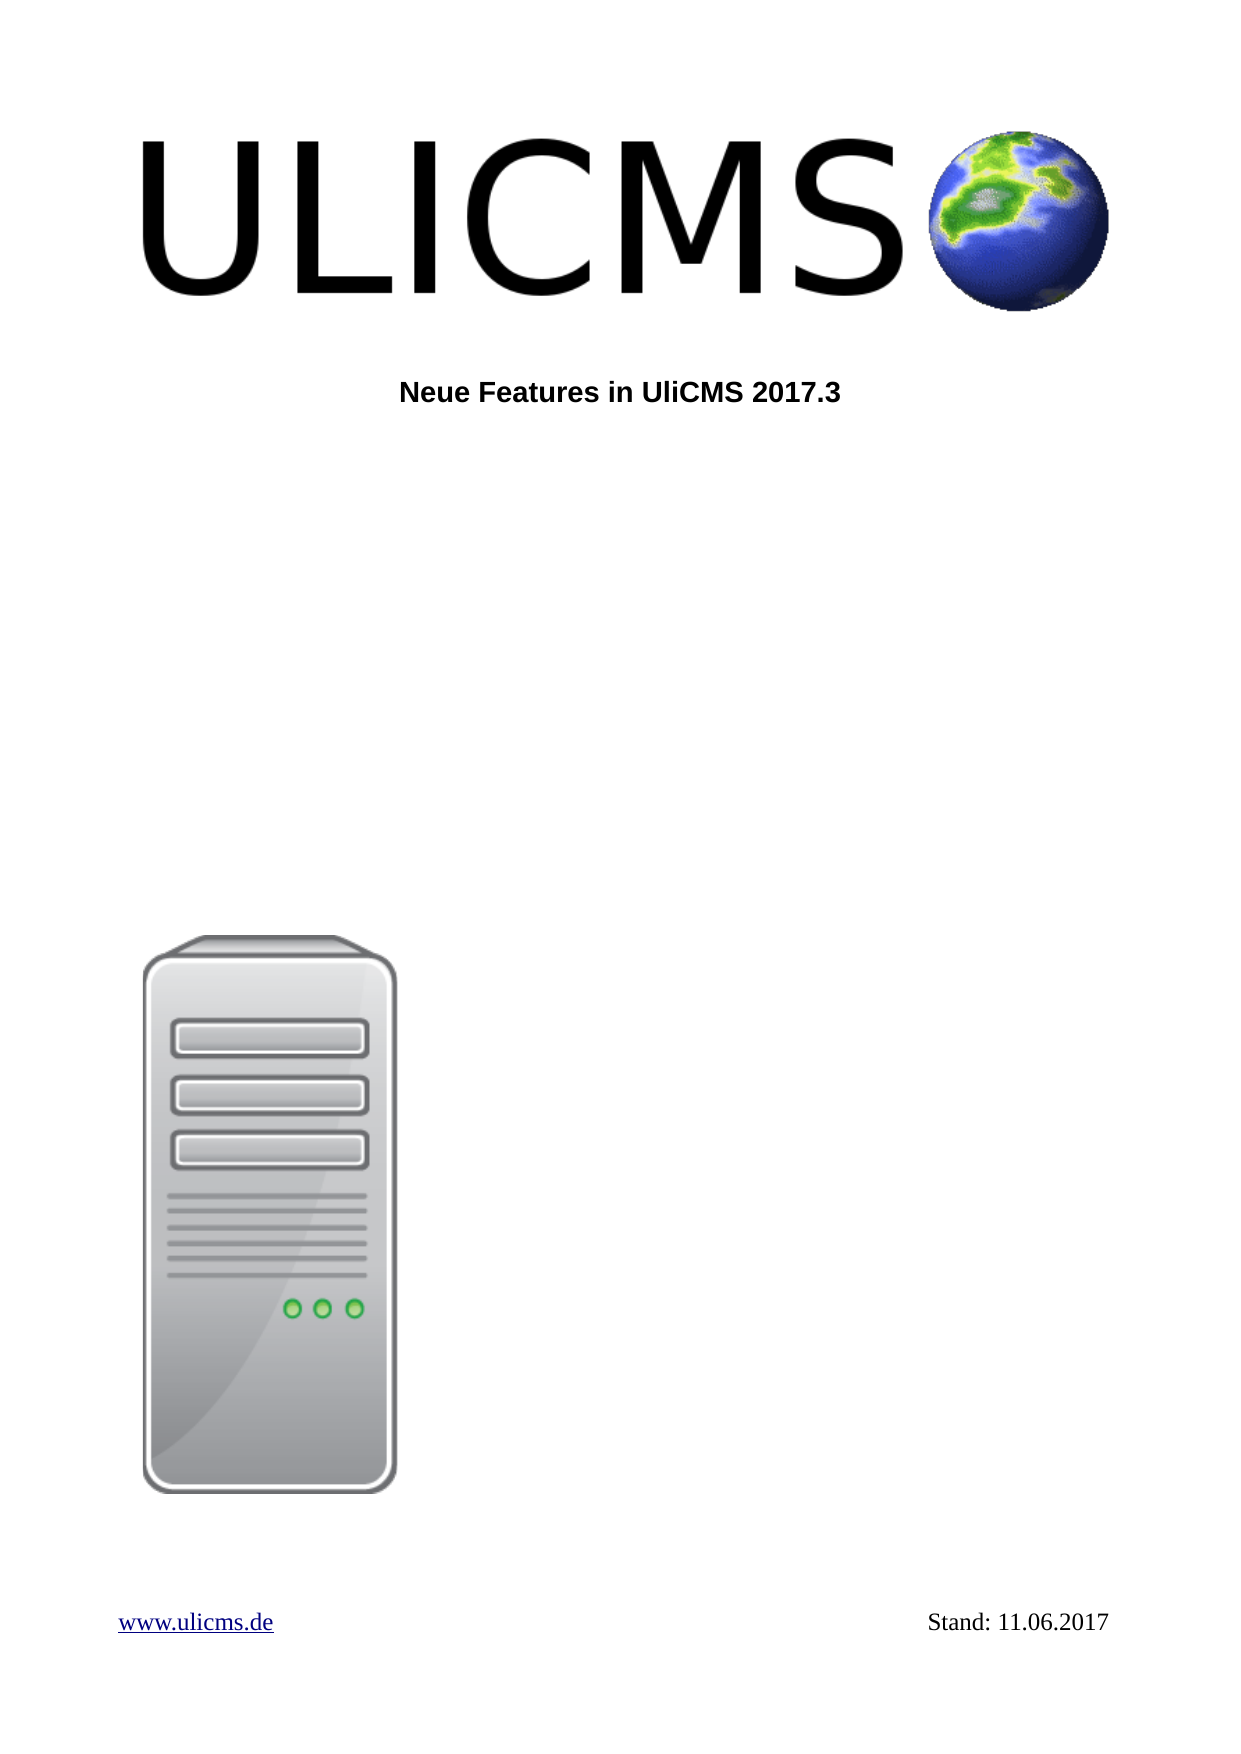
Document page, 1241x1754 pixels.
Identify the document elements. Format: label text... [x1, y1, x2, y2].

picture [142, 935, 398, 1494]
subtitle Neue Features in UliCMS 2017.3 [118, 375, 1122, 408]
picture [115, 118, 1117, 321]
